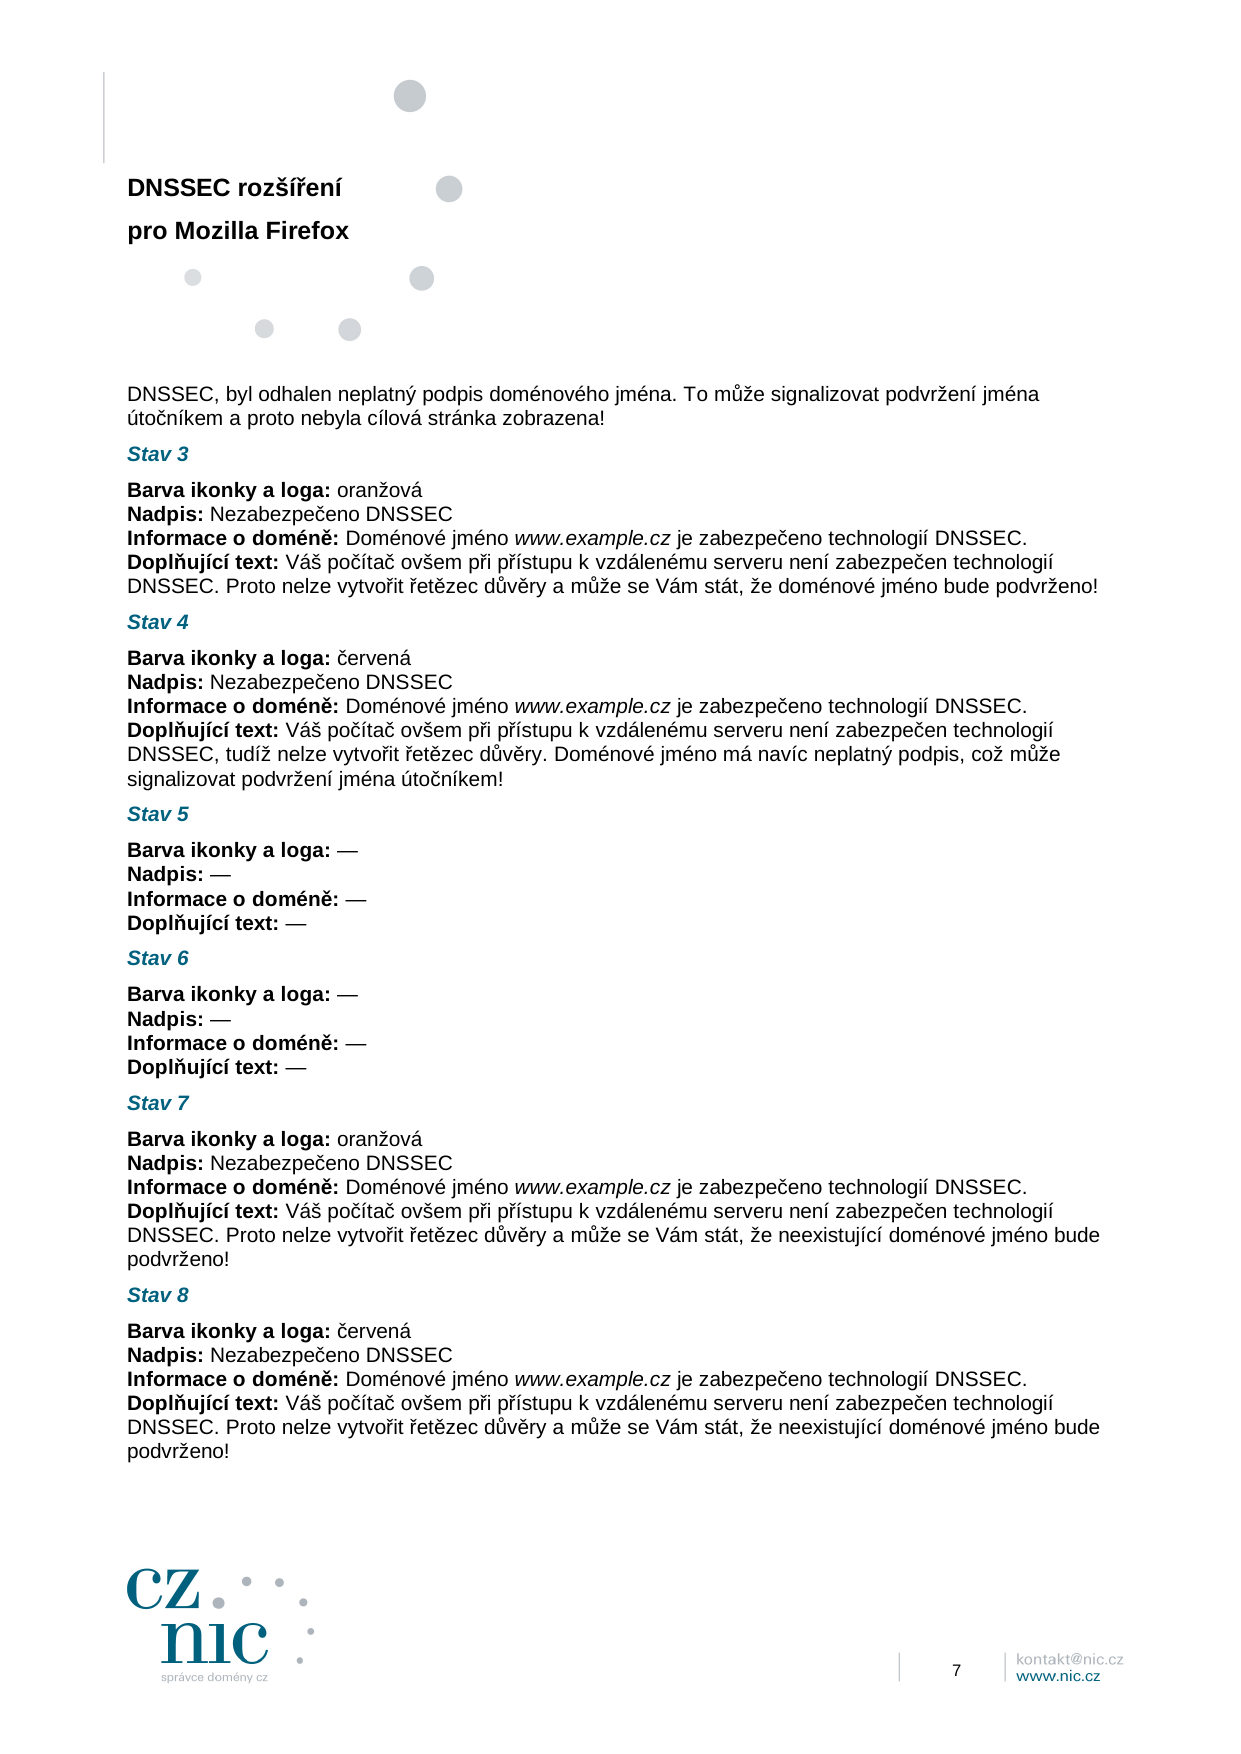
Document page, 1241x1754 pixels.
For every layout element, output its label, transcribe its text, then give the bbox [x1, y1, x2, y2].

picture [15, 1566, 315, 1754]
subtitle Stav 6 [127, 946, 1122, 970]
subtitle Stav 8 [127, 1283, 1122, 1307]
text Barva ikonky a loga: červená [127, 1319, 1122, 1343]
picture [0, 0, 468, 348]
subtitle Stav 3 [127, 442, 1122, 466]
text Barva ikonky a loga: červená [127, 646, 1122, 670]
text DNSSEC, byl odhalen neplatný podpis doménového jména. To může signalizovat podvržení jména útočníkem a proto nebyla cílová stránka zobrazena! [127, 382, 1122, 430]
text Nadpis: Nezabezpečeno DNSSEC [127, 1343, 1122, 1367]
text Nadpis: Nezabezpečeno DNSSEC [127, 502, 1122, 526]
text Informace o doméně: Doménové jméno www.example.cz je zabezpečeno technologií DNSSEC. [127, 694, 1122, 718]
text Nadpis: Nezabezpečeno DNSSEC [127, 670, 1122, 694]
text Nadpis: — [127, 862, 1122, 886]
text Informace o doméně: — [127, 1031, 1122, 1054]
text Informace o doméně: Doménové jméno www.example.cz je zabezpečeno technologií DNSSEC. [127, 526, 1122, 550]
text Informace o doméně: Doménové jméno www.example.cz je zabezpečeno technologií DNSSEC. [127, 1367, 1122, 1391]
text Barva ikonky a loga: — [127, 982, 1122, 1006]
text Barva ikonky a loga: oranžová [127, 478, 1122, 502]
text Informace o doméně: Doménové jméno www.example.cz je zabezpečeno technologií DNSSEC. [127, 1174, 1122, 1199]
text Doplňující text: Váš počítač ovšem při přístupu k vzdálenému serveru není zabezpečen technologií DNSSEC, tudíž nelze vytvořit řetězec důvěry. Doménové jméno má navíc neplatný podpis, což může signalizovat podvržení jména útočníkem! [127, 718, 1122, 791]
subtitle Stav 5 [127, 802, 1122, 826]
text Barva ikonky a loga: — [127, 838, 1122, 862]
text Doplňující text: Váš počítač ovšem při přístupu k vzdálenému serveru není zabezpečen technologií DNSSEC. Proto nelze vytvořit řetězec důvěry a může se Vám stát, že neexistující doménové jméno bude podvrženo! [127, 1391, 1122, 1463]
text Doplňující text: — [127, 911, 1122, 934]
subtitle Stav 7 [127, 1090, 1122, 1114]
text Nadpis: — [127, 1006, 1122, 1031]
text Doplňující text: — [127, 1054, 1122, 1079]
text Nadpis: Nezabezpečeno DNSSEC [127, 1151, 1122, 1174]
picture [897, 1649, 1212, 1754]
text Doplňující text: Váš počítač ovšem při přístupu k vzdálenému serveru není zabezpečen technologií DNSSEC. Proto nelze vytvořit řetězec důvěry a může se Vám stát, že neexistující doménové jméno bude podvrženo! [127, 1199, 1122, 1271]
text Doplňující text: Váš počítač ovšem při přístupu k vzdálenému serveru není zabezpečen technologií DNSSEC. Proto nelze vytvořit řetězec důvěry a může se Vám stát, že doménové jméno bude podvrženo! [127, 550, 1122, 598]
text Informace o doméně: — [127, 886, 1122, 911]
subtitle Stav 4 [127, 610, 1122, 634]
text Barva ikonky a loga: oranžová [127, 1126, 1122, 1151]
